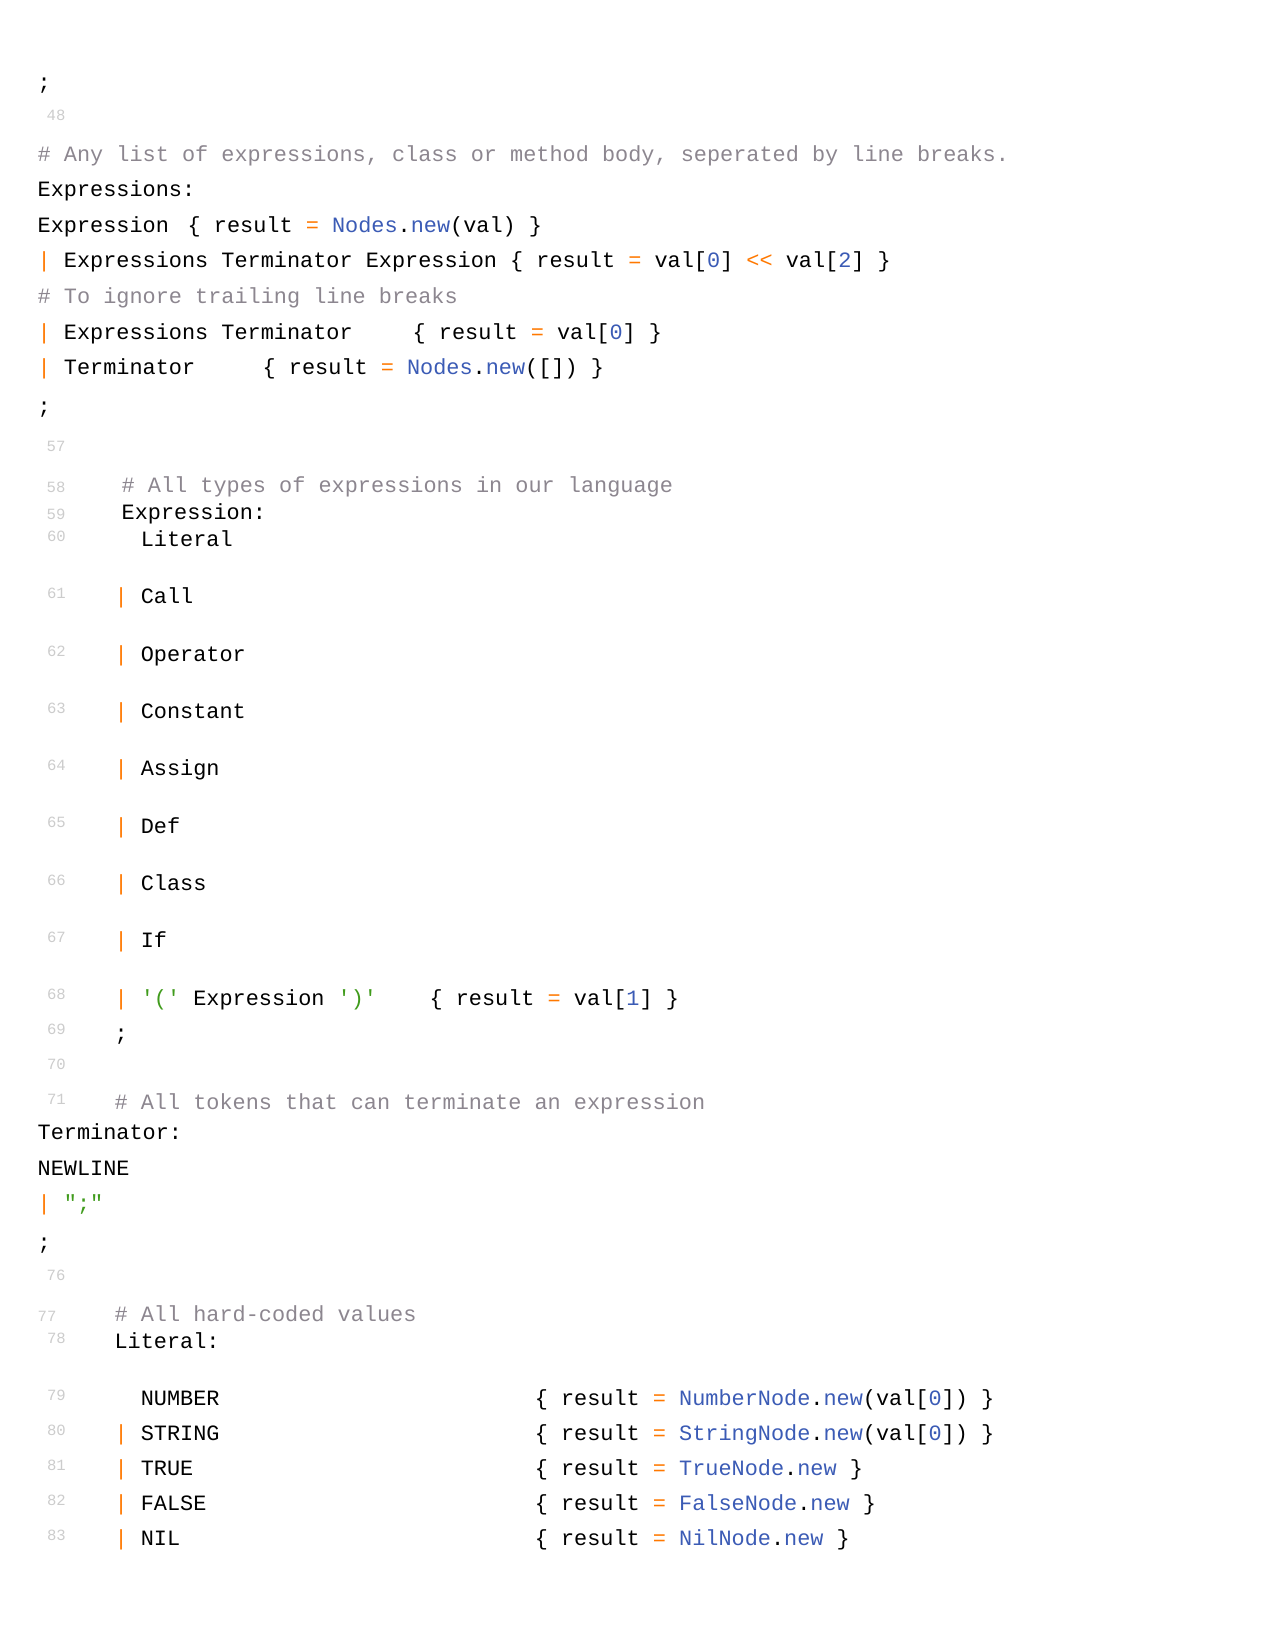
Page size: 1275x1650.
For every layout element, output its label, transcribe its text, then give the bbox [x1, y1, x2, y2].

table_cell { result = NumberNode.new(val[0]) } [535, 1387, 1178, 1422]
table_cell [429, 930, 705, 987]
list | Expressions Terminator Expression { result = val[0] << val[2] } [0, 250, 1232, 274]
list # Any list of expressions, class or method body, seperated by line breaks. [0, 143, 1232, 168]
table_cell 67 [47, 930, 114, 987]
table_header 60 [47, 529, 114, 586]
text 57 [46, 438, 1275, 456]
table_cell [429, 586, 705, 643]
table_cell { result = StringNode.new(val[0]) } [535, 1422, 1178, 1457]
table_cell 81 [47, 1457, 114, 1492]
table_cell { result = TrueNode.new } [535, 1457, 1178, 1492]
table_cell | STRING [114, 1422, 534, 1457]
table_cell { result = NilNode.new } [535, 1527, 1178, 1562]
table_cell 69 70 [47, 1022, 114, 1091]
text 48 [46, 107, 1275, 125]
table_cell | NIL [114, 1527, 534, 1562]
table_cell 61 [47, 586, 114, 643]
list NEWLINE [0, 1157, 1253, 1182]
list Expressions: [0, 179, 1232, 203]
table_cell | FALSE [114, 1492, 534, 1527]
table_cell 62 [47, 643, 114, 700]
text 58 # All types of expressions in our language 59 Expression: [46, 474, 684, 526]
table_cell 80 [47, 1422, 114, 1457]
table_cell [429, 700, 705, 758]
list ; [0, 1232, 1253, 1256]
table_cell | Def [114, 815, 429, 872]
table_cell 68 [47, 987, 114, 1022]
list ; [0, 395, 1232, 420]
table_cell | Assign [114, 758, 429, 815]
table_cell 63 [47, 700, 114, 758]
text 77 # All hard-coded values [37, 1303, 1275, 1328]
text 76 [46, 1267, 1275, 1285]
table_cell [429, 872, 705, 929]
table_cell | Constant [114, 700, 429, 758]
table_cell { result = FalseNode.new } [535, 1492, 1178, 1527]
table_header 78 [47, 1330, 114, 1387]
list Expression { result = Nodes.new(val) } [0, 214, 1232, 239]
list # To ignore trailing line breaks [0, 285, 1232, 310]
list | Terminator { result = Nodes.new([]) } [0, 357, 1232, 381]
table_cell ; [114, 1022, 429, 1091]
table_cell | Operator [114, 643, 429, 700]
table_cell [429, 643, 705, 700]
list ; [0, 72, 1232, 96]
table_cell 65 [47, 815, 114, 872]
table_header Literal [114, 529, 429, 586]
table_cell { result = val[1] } [429, 987, 705, 1022]
table_cell [429, 758, 705, 815]
table_cell [429, 815, 705, 872]
table_cell 71 [47, 1091, 114, 1121]
table_cell 64 [47, 758, 114, 815]
table_cell 79 [47, 1387, 114, 1422]
list Terminator: [0, 1121, 1253, 1146]
list | ";" [0, 1192, 1253, 1217]
table_cell # All tokens that can terminate an expression [114, 1091, 705, 1121]
table_cell | Class [114, 872, 429, 929]
list | Expressions Terminator { result = val[0] } [0, 321, 1232, 346]
table_header [429, 529, 705, 586]
table_header [535, 1330, 1178, 1387]
table_cell | If [114, 930, 429, 987]
table_cell [429, 1022, 705, 1091]
table_cell | Call [114, 586, 429, 643]
table_cell | TRUE [114, 1457, 534, 1492]
table_header Literal: [114, 1330, 534, 1387]
table_cell 82 [47, 1492, 114, 1527]
table_cell 83 [47, 1527, 114, 1562]
table_cell | '(' Expression ')' [114, 987, 429, 1022]
table_cell NUMBER [114, 1387, 534, 1422]
table_cell 66 [47, 872, 114, 929]
